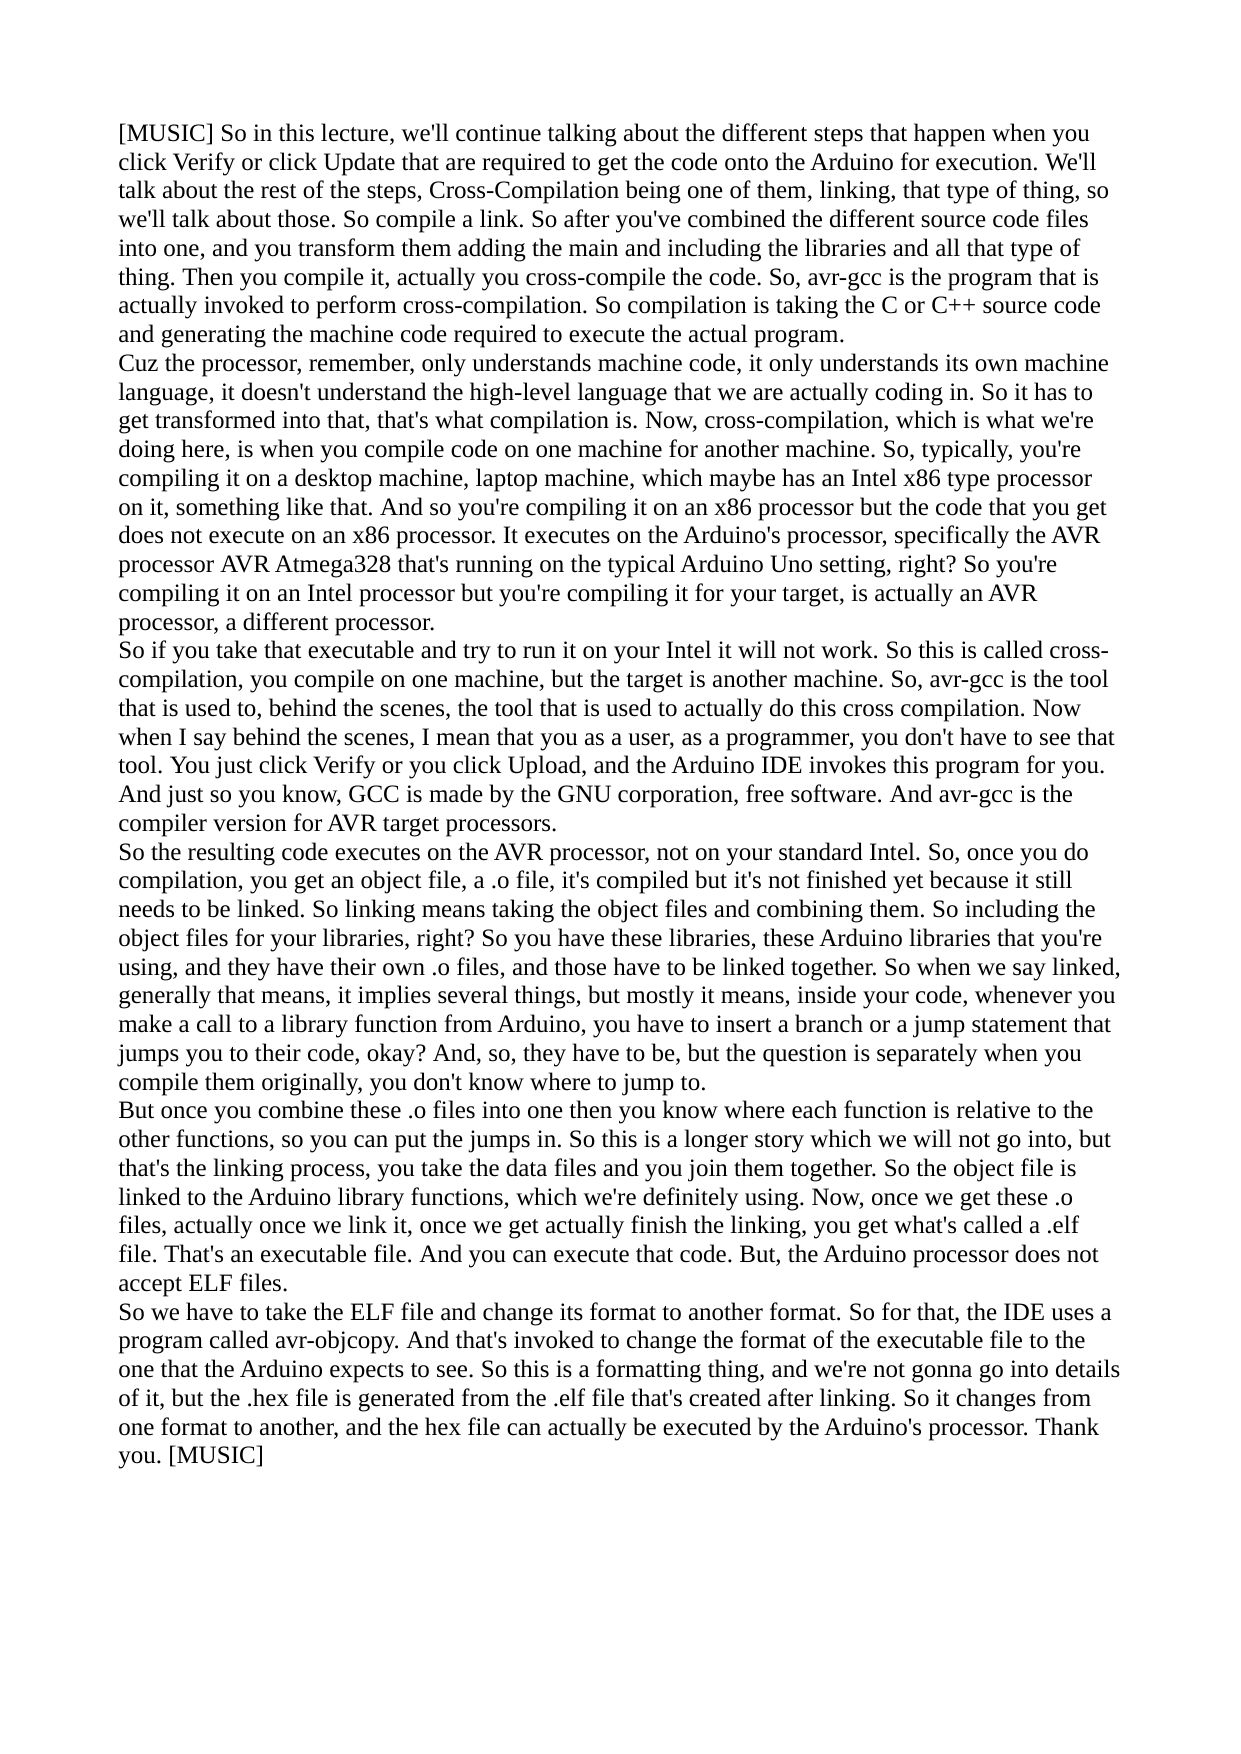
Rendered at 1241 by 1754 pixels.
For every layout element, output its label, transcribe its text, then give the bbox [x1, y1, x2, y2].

text ​So the resulting code executes on the AVR processor, not on your standard Intel. ​So, once you do compilation, you get an object file, a .o file, it's compiled but ​it's not finished yet because it still needs to be linked. ​So linking means taking the object files and combining them. ​So including the object files for your libraries, right? ​So you have these libraries, these Arduino libraries that you're using, and ​they have their own .o files, and those have to be linked together. ​So when we say linked, generally that means, it implies several things, but ​mostly it means, inside your code, whenever you make a call to a library ​function from Arduino, you have to insert a branch or ​a jump statement that jumps you to their code, okay? ​And, so, they have to be, but the question is separately when you compile them ​originally, you don't know where to jump to. [118, 837, 1122, 1096]
text ​But once you combine these .o files into one then you know where each function is ​relative to the other functions, so you can put the jumps in. ​So this is a longer story which we will not go into, but ​that's the linking process, you take the data files and you join them together. ​So the object file is linked to the Arduino library functions, ​which we're definitely using. ​Now, once we get these .o files, actually once we link it, ​once we get actually finish the linking, you get what's called a .elf file. ​That's an executable file. ​And you can execute that code. ​But, the Arduino processor does not accept ELF files. [118, 1096, 1122, 1297]
text ​Cuz the processor, remember, only understands machine code, ​it only understands its own machine language, ​it doesn't understand the high-level language that we are actually coding in. ​So it has to get transformed into that, that's what compilation is. ​Now, cross-compilation, which is what we're doing here, ​is when you compile code on one machine for another machine. ​So, typically, you're compiling it on a desktop machine, laptop machine, ​which maybe has an Intel x86 type processor on it, something like that. ​And so you're compiling it on an x86 processor but ​the code that you get does not execute on an x86 processor. ​It executes on the Arduino's processor, specifically the AVR processor ​AVR Atmega328 that's running on the typical Arduino Uno setting, right? ​So you're compiling it on an Intel processor but you're compiling it for ​your target, is actually an AVR processor, a different processor. [118, 348, 1122, 636]
text ​So we have to take the ELF file and change its format to another format. ​So for that, the IDE uses a program called avr-objcopy. ​And that's invoked to change the format of the executable file ​to the one that the Arduino expects to see. ​So this is a formatting thing, and we're not gonna go into details of it, but ​the .hex file is generated from the .elf file that's created after linking. ​So it changes from one format to another, and ​the hex file can actually be executed by the Arduino's processor. ​Thank you. ​[MUSIC] [118, 1297, 1122, 1469]
text ​[MUSIC] ​So in this lecture, ​we'll continue talking about the different steps that happen when you click Verify or ​click Update that are required to get the code onto the Arduino for execution. ​We'll talk about the rest of the steps, Cross-Compilation being one of them, ​linking, that type of thing, so we'll talk about those. ​So compile a link. ​So after you've combined the different source code files into one, and ​you transform them adding the main and including the libraries and ​all that type of thing. ​Then you compile it, actually you cross-compile the code. ​So, avr-gcc is the program that is actually ​invoked to perform cross-compilation. ​So compilation is taking the C or C++ source code and ​generating the machine code required to execute the actual program. [118, 118, 1122, 348]
text ​So if you take that executable and try to run it on your Intel it will not work. ​So this is called cross-compilation, you compile on one machine, but ​the target is another machine. ​So, avr-gcc is the tool that is used to, ​behind the scenes, the tool that is used to actually do this cross compilation. ​Now when I say behind the scenes, I mean that you as a user, ​as a programmer, you don't have to see that tool. ​You just click Verify or you click Upload, and ​the Arduino IDE invokes this program for you. ​And just so you know, GCC is made by the GNU corporation, free software. ​And avr-gcc is the compiler version for AVR target processors. [118, 636, 1122, 837]
